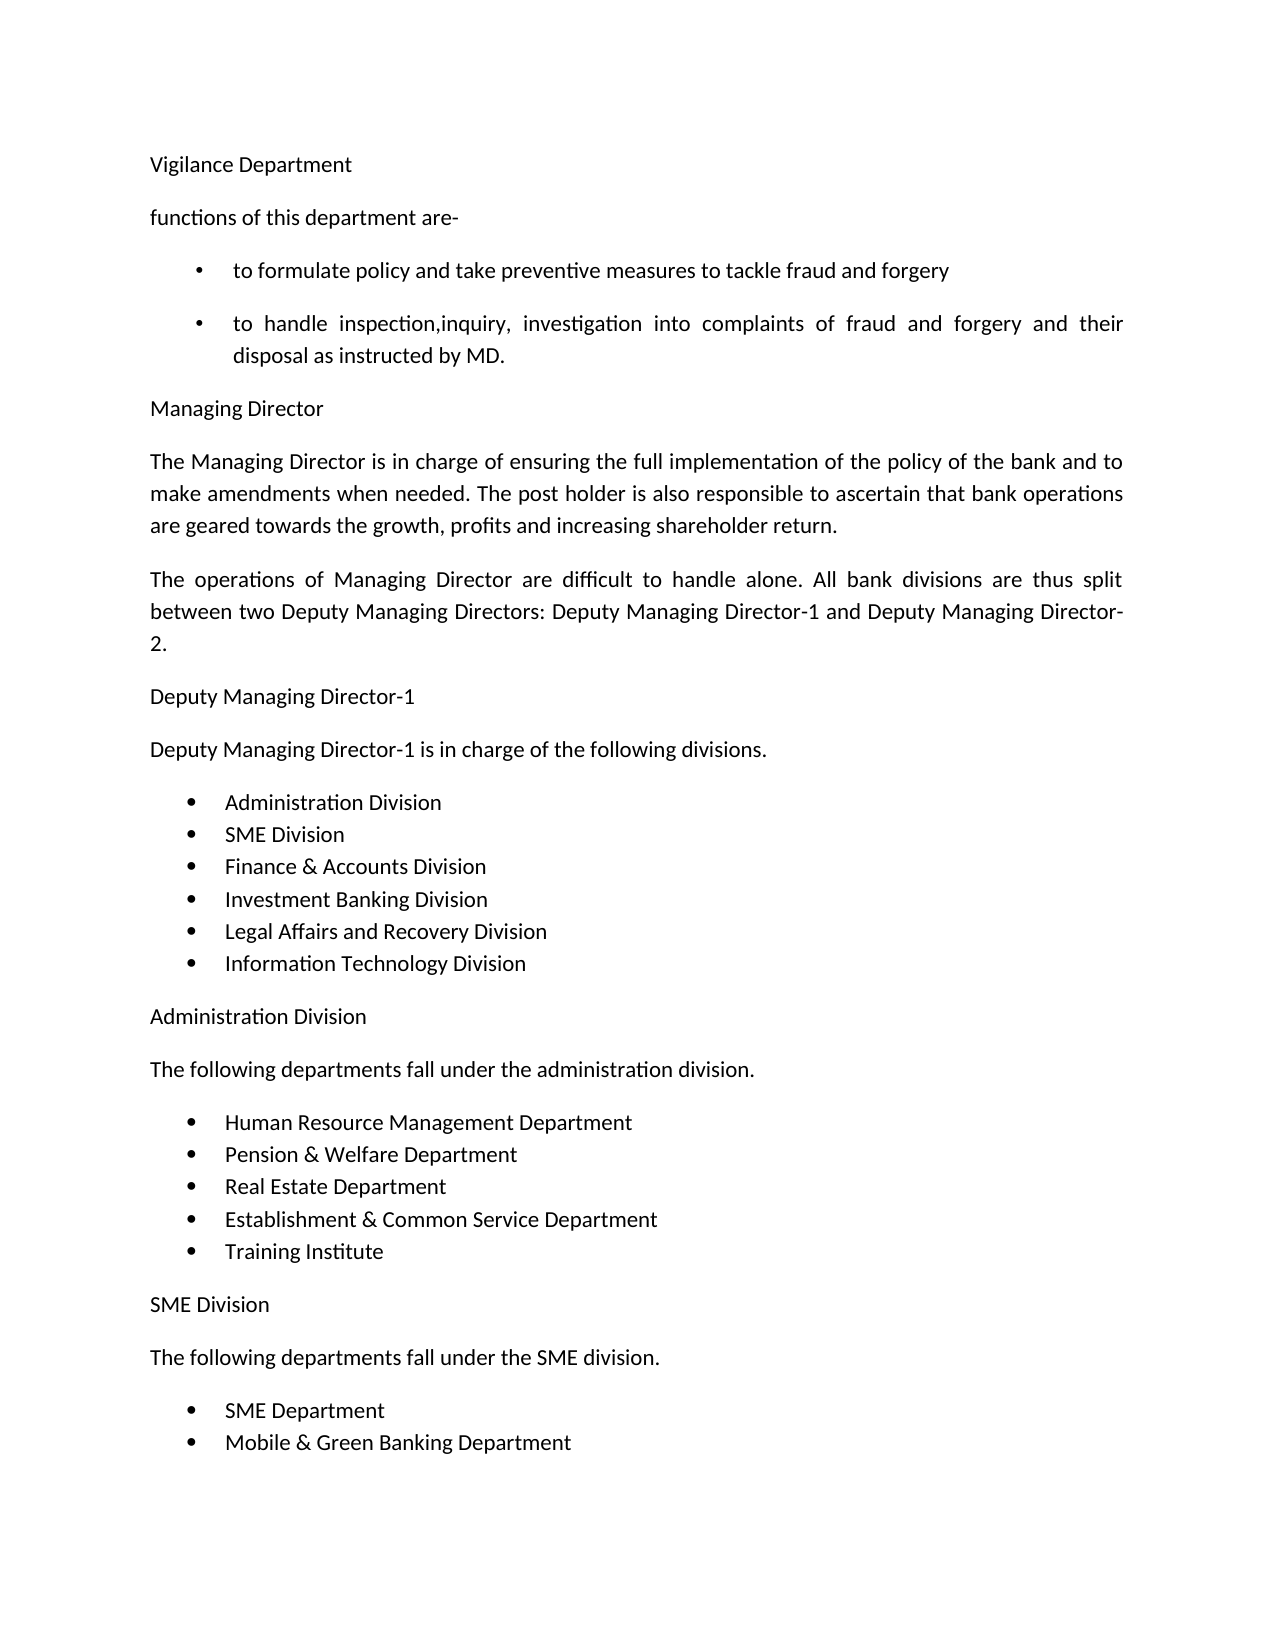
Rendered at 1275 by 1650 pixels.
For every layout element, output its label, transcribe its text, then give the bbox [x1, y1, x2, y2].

list Legal Affairs and Recovery Division [187, 917, 1125, 945]
list Training Institute [187, 1237, 1125, 1265]
text Deputy Managing Director-1 is in charge of the following divisions. [150, 735, 1125, 763]
text Administration Division [150, 1002, 1125, 1030]
list Pension & Welfare Department [187, 1140, 1125, 1168]
list SME Division [187, 820, 1125, 848]
list to formulate policy and take preventive measures to tackle fraud and forgery [195, 256, 1125, 284]
list Real Estate Department [187, 1172, 1125, 1201]
list Investment Banking Division [187, 885, 1125, 913]
list Establishment & Common Service Department [187, 1205, 1125, 1233]
text The Managing Director is in charge of ensuring the full implementation of the policy of the bank and to make amendments when needed. The post holder is also responsible to ascertain that bank operations are geared towards the growth, profits and increasing shareholder return. [150, 447, 1125, 540]
text Deputy Managing Director-1 [150, 682, 1125, 710]
text The operations of Managing Director are difficult to handle alone. All bank divisions are thus split between two Deputy Managing Directors: Deputy Managing Director-1 and Deputy Managing Director-2. [150, 565, 1125, 657]
list Finance & Accounts Division [187, 852, 1125, 881]
list Information Technology Division [187, 949, 1125, 977]
list Administration Division [187, 788, 1125, 816]
list to handle inspection,inquiry, investigation into complaints of fraud and forgery and their disposal as instructed by MD. [195, 309, 1125, 369]
text SME Division [150, 1290, 1125, 1318]
text The following departments fall under the administration division. [150, 1055, 1125, 1083]
text functions of this department are- [150, 203, 1125, 231]
list Mobile & Green Banking Department [187, 1428, 1125, 1456]
text Managing Director [150, 394, 1125, 422]
text Vigilance Department [150, 150, 1125, 178]
text The following departments fall under the SME division. [150, 1343, 1125, 1371]
list Human Resource Management Department [187, 1108, 1125, 1136]
list SME Department [187, 1396, 1125, 1424]
